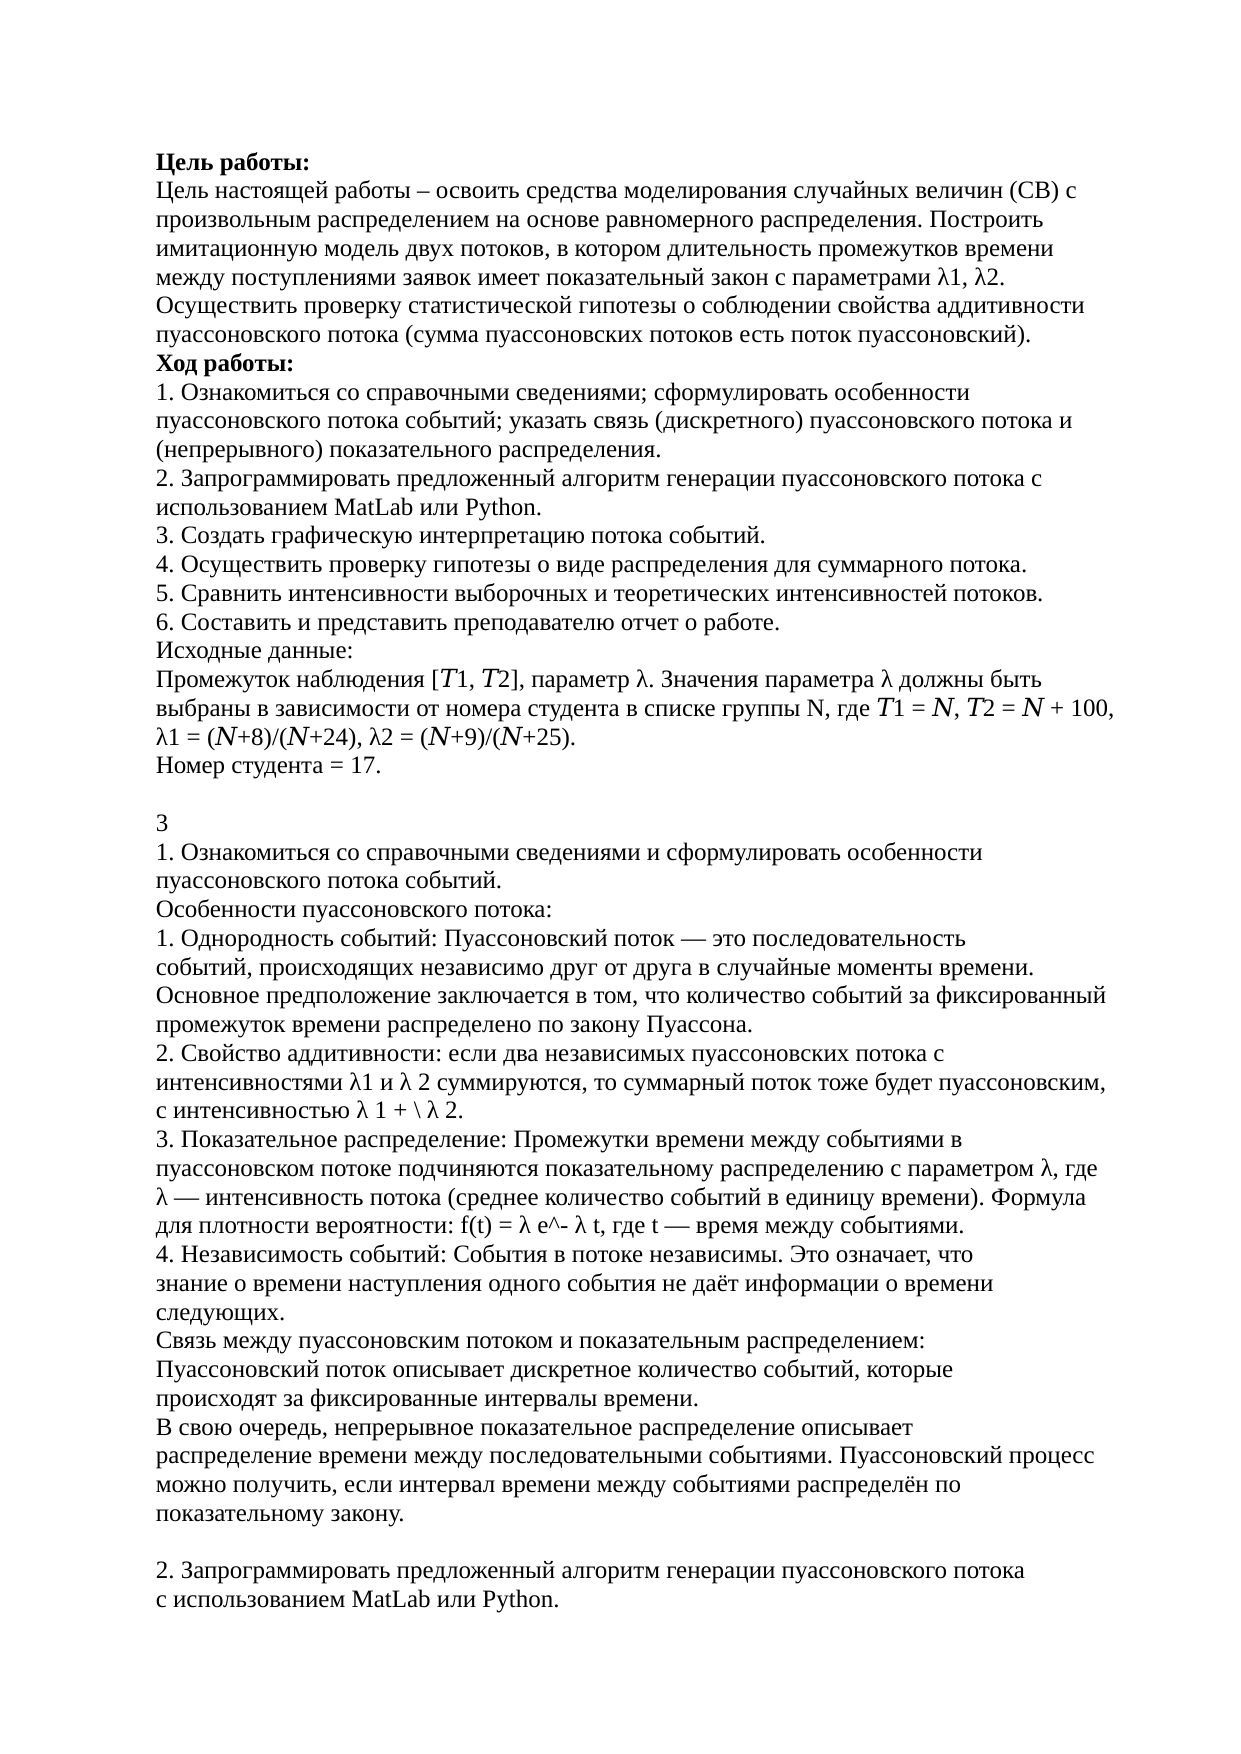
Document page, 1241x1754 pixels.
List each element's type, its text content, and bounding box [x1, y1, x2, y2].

text 6. Составить и представить преподавателю отчет о работе. [156, 607, 1122, 636]
text промежуток времени распределено по закону Пуассона. [156, 1009, 1122, 1038]
text 4. Независимость событий: События в потоке независимы. Это означает, что [156, 1239, 1122, 1268]
text Номер студента = 17. [156, 751, 1122, 779]
text Особенности пуассоновского потока: [156, 894, 1122, 923]
text использованием MatLab или Python. [156, 492, 1122, 521]
text Цель настоящей работы – освоить средства моделирования случайных величин (СВ) с [156, 176, 1122, 204]
text событий, происходящих независимо друг от друга в случайные моменты времени. [156, 952, 1122, 981]
text 2. Свойство аддитивности: если два независимых пуассоновских потока с [156, 1038, 1122, 1067]
text Осуществить проверку статистической гипотезы о соблюдении свойства аддитивности [156, 291, 1122, 319]
text пуассоновского потока (сумма пуассоновских потоков есть поток пуассоновский). [156, 319, 1122, 348]
text 1. Ознакомиться со справочными сведениями; сформулировать особенности [156, 377, 1122, 406]
text знание о времени наступления одного события не даёт информации о времени [156, 1268, 1122, 1297]
text (непрерывного) показательного распределения. [156, 434, 1122, 463]
text Основное предположение заключается в том, что количество событий за фиксированный [156, 981, 1122, 1009]
text происходят за фиксированные интервалы времени. [156, 1383, 1122, 1412]
text пуассоновского потока событий. [156, 866, 1122, 894]
text 4. Осуществить проверку гипотезы о виде распределения для суммарного потока. [156, 549, 1122, 578]
text с использованием MatLab или Python. [156, 1584, 1122, 1613]
text произвольным распределением на основе равномерного распределения. Построить [156, 204, 1122, 233]
text следующих. [156, 1297, 1122, 1326]
text 1. Однородность событий: Пуассоновский поток — это последовательность [156, 923, 1122, 952]
text для плотности вероятности: f(t) = λ e^- λ t, где t — время между событиями. [156, 1211, 1122, 1239]
text можно получить, если интервал времени между событиями распределён по [156, 1469, 1122, 1498]
text 1. Ознакомиться со справочными сведениями и сформулировать особенности [156, 837, 1122, 866]
text с интенсивностью λ 1 + \ λ 2. [156, 1096, 1122, 1124]
text Исходные данные: [156, 636, 1122, 664]
text λ — интенсивность потока (среднее количество событий в единицу времени). Формула [156, 1182, 1122, 1211]
text Цель работы: [156, 147, 1122, 176]
text В свою очередь, непрерывное показательное распределение описывает [156, 1412, 1122, 1441]
text 3 [156, 808, 1122, 837]
text 3. Создать графическую интерпретацию потока событий. [156, 521, 1122, 549]
text выбраны в зависимости от номера студента в списке группы N, где 𝑇1 = 𝑁, 𝑇2 = 𝑁 + 100, [156, 693, 1122, 722]
text пуассоновского потока событий; указать связь (дискретного) пуассоновского потока и [156, 406, 1122, 434]
text Пуассоновский поток описывает дискретное количество событий, которые [156, 1354, 1122, 1383]
text распределение времени между последовательными событиями. Пуассоновский процесс [156, 1441, 1122, 1469]
text пуассоновском потоке подчиняются показательному распределению с параметром λ, где [156, 1153, 1122, 1182]
text 2. Запрограммировать предложенный алгоритм генерации пуассоновского потока с [156, 463, 1122, 492]
text 5. Сравнить интенсивности выборочных и теоретических интенсивностей потоков. [156, 578, 1122, 607]
text Ход работы: [156, 348, 1122, 377]
text Связь между пуассоновским потоком и показательным распределением: [156, 1326, 1122, 1354]
text 2. Запрограммировать предложенный алгоритм генерации пуассоновского потока [156, 1556, 1122, 1584]
text между поступлениями заявок имеет показательный закон с параметрами λ1, λ2. [156, 262, 1122, 291]
text λ1 = (𝑁+8)/(𝑁+24), λ2 = (𝑁+9)/(𝑁+25). [156, 722, 1122, 751]
text показательному закону. [156, 1498, 1122, 1527]
text Промежуток наблюдения [𝑇1, 𝑇2], параметр λ. Значения параметра λ должны быть [156, 664, 1122, 693]
text 3. Показательное распределение: Промежутки времени между событиями в [156, 1124, 1122, 1153]
text имитационную модель двух потоков, в котором длительность промежутков времени [156, 233, 1122, 262]
text интенсивностями λ1 и λ 2 суммируются, то суммарный поток тоже будет пуассоновским, [156, 1067, 1122, 1096]
